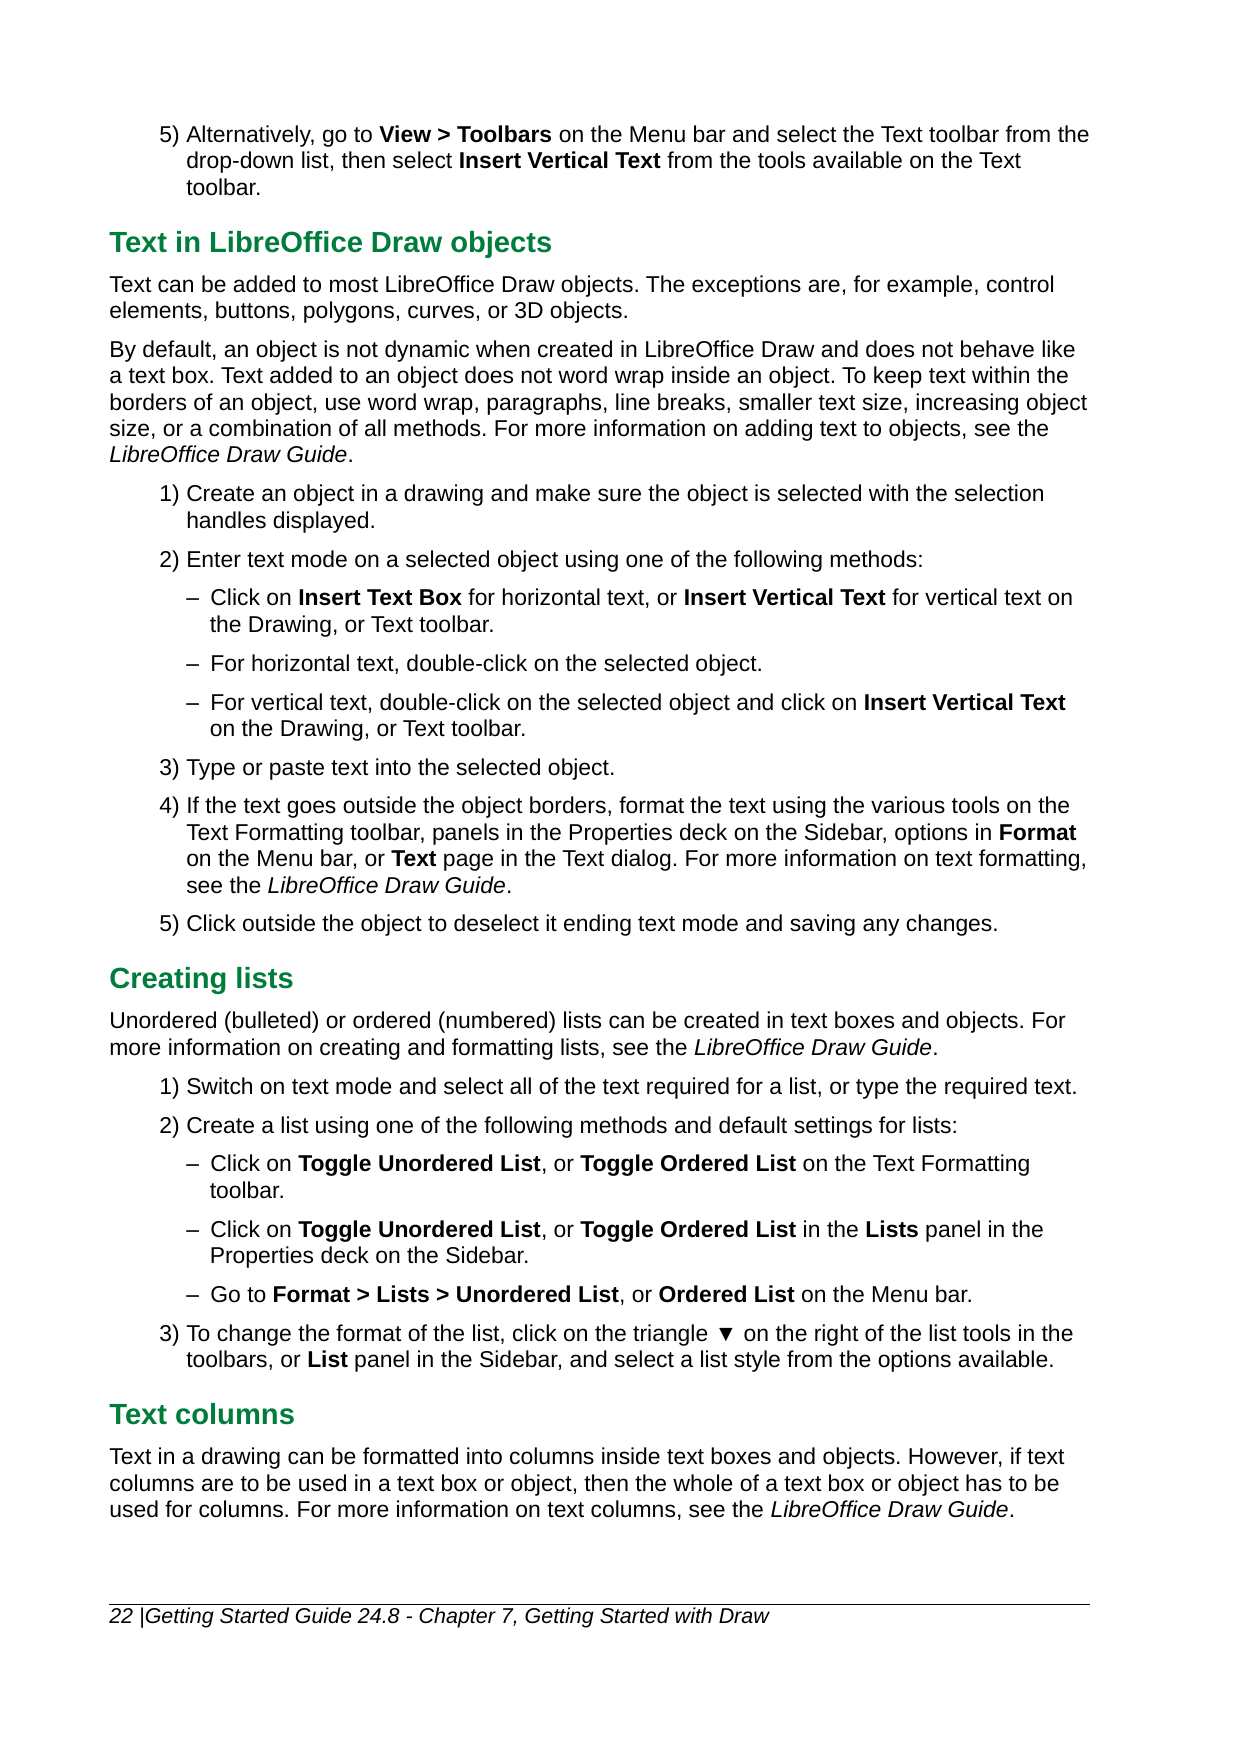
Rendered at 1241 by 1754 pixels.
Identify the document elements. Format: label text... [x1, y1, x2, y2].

list For horizontal text, double-click on the selected object. [186, 649, 1090, 676]
list For vertical text, double-click on the selected object and click on Insert Vertical Text on the Drawing, or Text toolbar. [186, 688, 1090, 741]
text Text in a drawing can be formatted into columns inside text boxes and objects. However, if text columns are to be used in a text box or object, then the whole of a text box or object has to be used for columns. For more information on text columns, see the LibreOffice Draw Guide. [109, 1443, 1090, 1522]
list Alternatively, go to View > Toolbars on the Menu bar and select the Text toolbar from the drop-down list, then select Insert Vertical Text from the tools available on the Text toolbar. [186, 121, 1090, 200]
list Switch on text mode and select all of the text required for a list, or type the required text. [186, 1073, 1090, 1099]
subtitle Text in LibreOffice Draw objects [109, 225, 1090, 258]
list To change the format of the list, click on the triangle ▼ on the right of the list tools in the toolbars, or List panel in the Sidebar, and select a list style from the options available. [186, 1320, 1090, 1372]
list If the text goes outside the object borders, format the text using the various tools on the Text Formatting toolbar, panels in the Properties deck on the Sidebar, options in Format on the Menu bar, or Text page in the Text dialog. For more information on text formatting, see the LibreOffice Draw Guide. [186, 792, 1090, 898]
list Create a list using one of the following methods and default settings for lists: [186, 1112, 1090, 1138]
list Go to Format > Lists > Unordered List, or Ordered List on the Menu bar. [186, 1281, 1090, 1307]
list By default, an object is not dynamic when created in LibreOffice Draw and does not behave like a text box. Text added to an object does not word wrap inside an object. To keep text within the borders of an object, use word wrap, paragraphs, line breaks, smaller text size, increasing object size, or a combination of all methods. For more information on adding text to objects, see the LibreOffice Draw Guide. [109, 336, 1090, 468]
text Text can be added to most LibreOffice Draw objects. The exceptions are, for example, control elements, buttons, polygons, curves, or 3D objects. [109, 271, 1090, 323]
subtitle Text columns [109, 1397, 1090, 1431]
subtitle Creating lists [109, 962, 1090, 995]
list Enter text mode on a selected object using one of the following methods: [186, 546, 1090, 572]
list Unordered (bulleted) or ordered (numbered) lists can be created in text boxes and objects. For more information on creating and formatting lists, see the LibreOffice Draw Guide. [109, 1007, 1090, 1060]
list Create an object in a drawing and make sure the object is selected with the selection handles displayed. [186, 480, 1090, 533]
list Click on Insert Text Box for horizontal text, or Insert Vertical Text for vertical text on the Drawing, or Text toolbar. [186, 584, 1090, 637]
list Click on Toggle Unordered List, or Toggle Ordered List in the Lists panel in the Properties deck on the Sidebar. [186, 1216, 1090, 1268]
list Click on Toggle Unordered List, or Toggle Ordered List on the Text Formatting toolbar. [186, 1150, 1090, 1203]
list Click outside the object to deselect it ending text mode and saving any changes. [186, 910, 1090, 937]
list Type or paste text into the selected object. [186, 754, 1090, 780]
